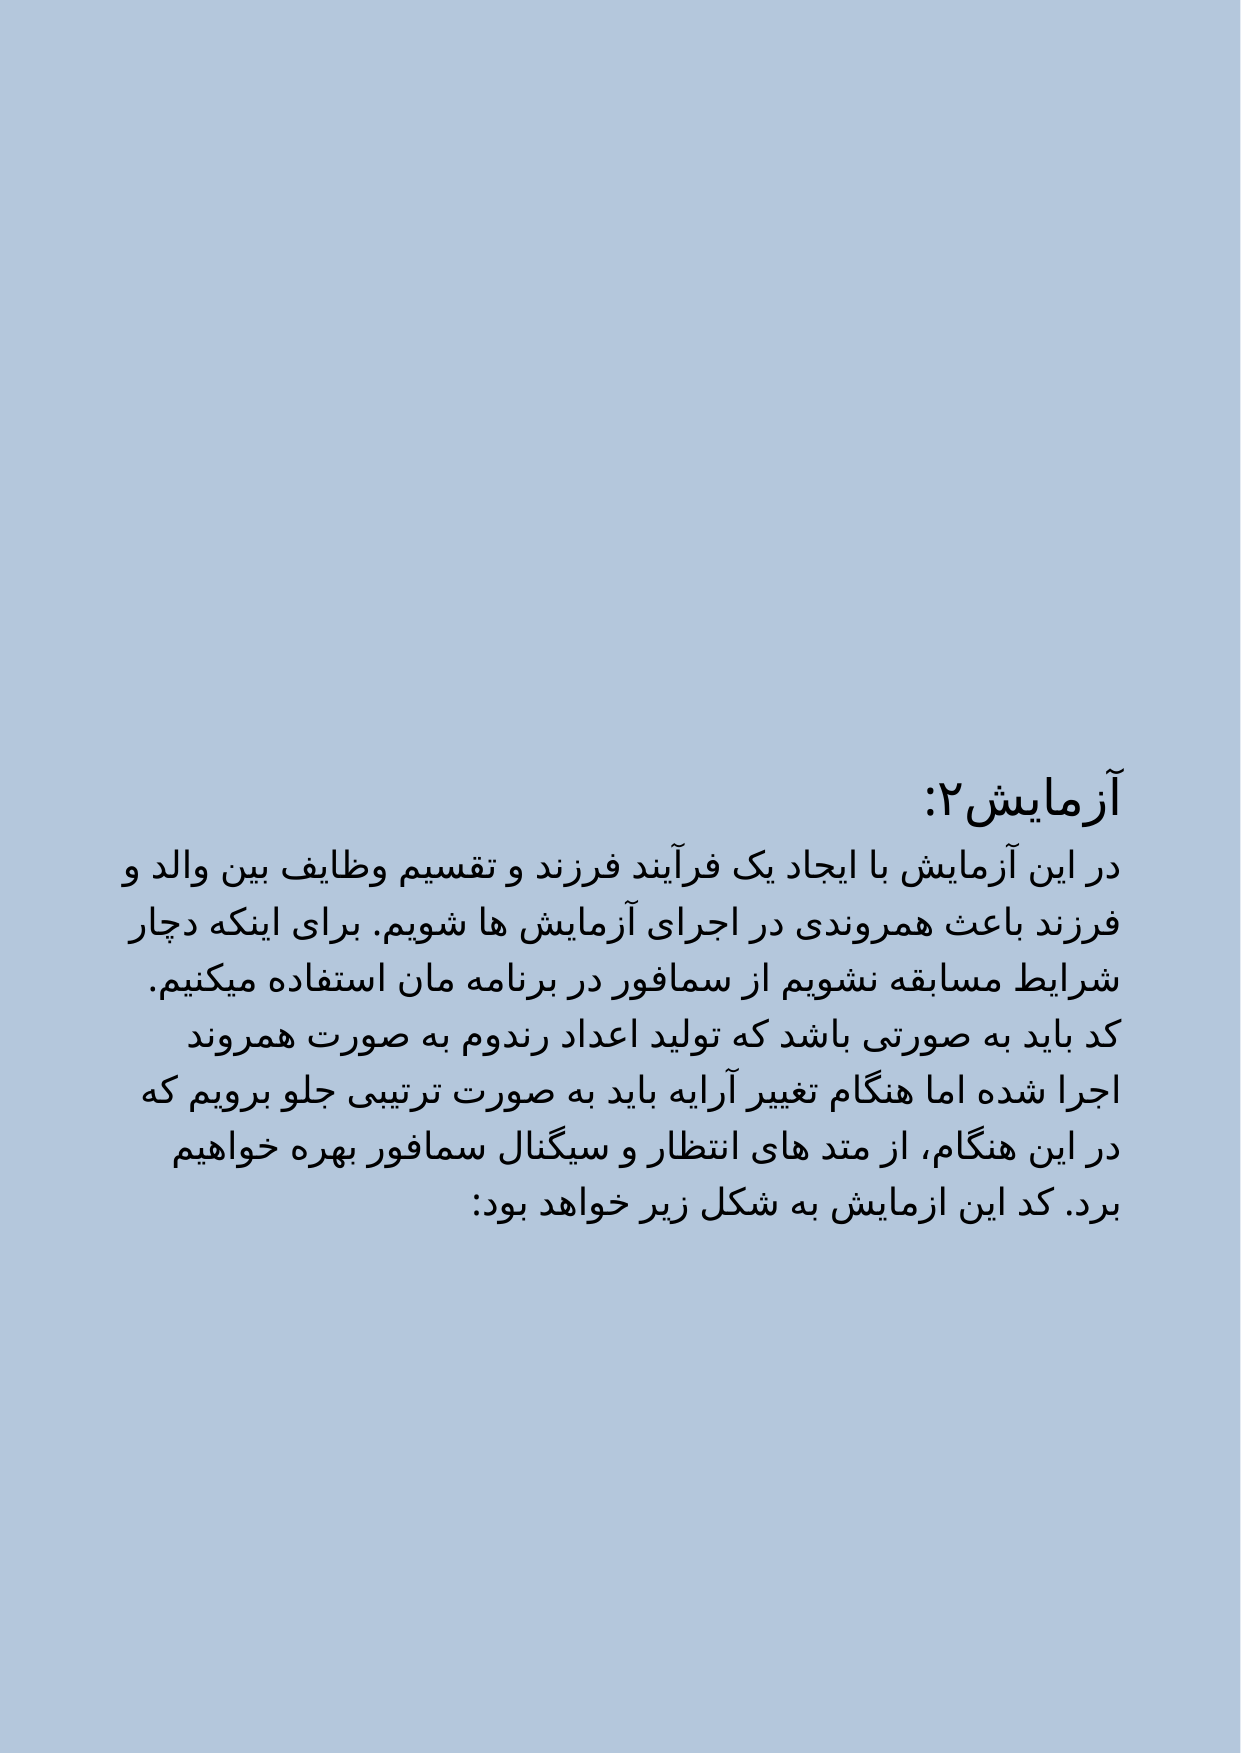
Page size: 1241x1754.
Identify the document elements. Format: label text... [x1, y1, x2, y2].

text آزمایش۲: [118, 770, 1122, 835]
text در این آزمایش با ایجاد یک فرآیند فرزند و تقسیم وظایف بین والد و فرزند باعث همروندی در اجرای آزمایش ها شویم. برای اینکه دچار شرایط مسابقه نشویم از سمافور در برنامه مان استفاده میکنیم. کد باید به صورتی باشد که تولید اعداد رندوم به صورت همروند اجرا شده اما هنگام تغییر آرایه باید به صورت ترتیبی جلو برویم که در این هنگام، از متد های انتظار و سیگنال سمافور بهره خواهیم برد. کد این ازمایش به شکل زیر خواهد بود: [118, 845, 1122, 1231]
